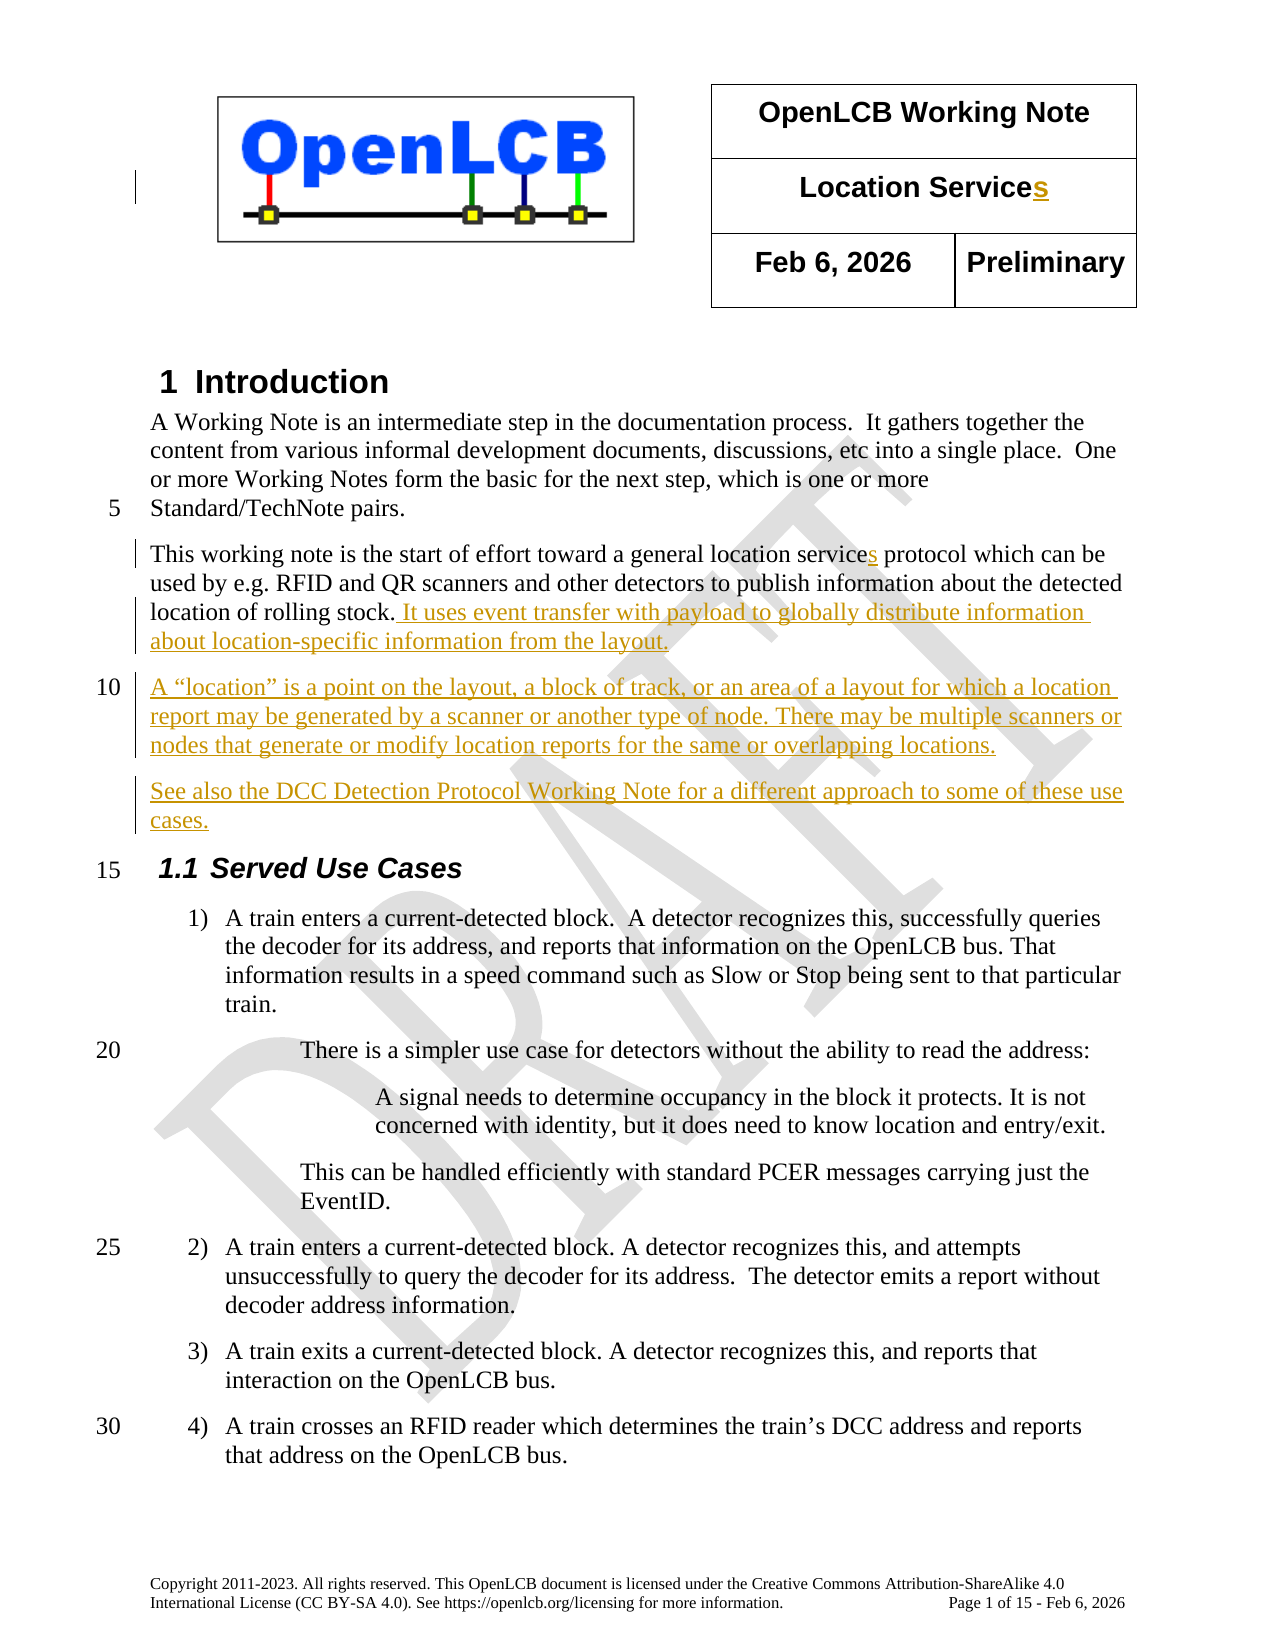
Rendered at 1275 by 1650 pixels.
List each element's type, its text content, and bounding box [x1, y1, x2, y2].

text See also the DCC Detection Protocol Working Note for a different approach to some of these use cases. [813, 776, 1125, 834]
text There is a simpler use case for detectors without the ability to read the address: [300, 1035, 433, 1064]
text There is a simpler use case for detectors without the ability to read the address: [448, 1035, 512, 1064]
text A “location” is a point on the layout, a block of track, or an area of a layout for which a location report may be generated by a scanner or another type of node. There may be multiple scanners or nodes that generate or modify location reports for the same or overlapping locations. [150, 699, 692, 726]
text A “location” is a point on the layout, a block of track, or an area of a layout for which a location report may be generated by a scanner or another type of node. There may be multiple scanners or nodes that generate or modify location reports for the same or overlapping locations. [983, 672, 1125, 758]
text This can be handled efficiently with standard PCER messages carrying just the EventID. [570, 1157, 1125, 1214]
picture [216, 95, 636, 244]
text This working note is the start of effort toward a general location services protocol which can be used by e.g. RFID and QR scanners and other detectors to publish information about the detected location of rolling stock. It uses event transfer with payload to globally distribute information about location-specific information from the layout. [850, 539, 1125, 654]
text See also the DCC Detection Protocol Working Note for a different approach to some of these use cases. [571, 776, 767, 801]
text There is a simpler use case for detectors without the ability to read the address: [713, 1035, 1125, 1064]
list A train enters a current-detected block. A detector recognizes this, and attempts unsuccessfully to query the decoder for its address. The detector emits a report without decoder address information. [335, 1232, 493, 1318]
text See also the DCC Detection Protocol Working Note for a different approach to some of these use cases. [799, 776, 1026, 801]
subtitle Introduction [150, 362, 1125, 401]
text See also the DCC Detection Protocol Working Note for a different approach to some of these use cases. [150, 776, 531, 801]
list A train enters a current-detected block. A detector recognizes this, successfully queries the decoder for its address, and reports that information on the OpenLCB bus. That information results in a speed command such as Slow or Stop being sent to that particular train. [457, 903, 680, 1018]
text See also the DCC Detection Protocol Working Note for a different approach to some of these use cases. [613, 803, 800, 834]
text See also the DCC Detection Protocol Working Note for a different approach to some of these use cases. [150, 803, 553, 834]
list A train exits a current-detected block. A detector recognizes this, and reports that interaction on the OpenLCB bus. [187, 1336, 429, 1394]
list A train enters a current-detected block. A detector recognizes this, successfully queries the decoder for its address, and reports that information on the OpenLCB bus. That information results in a speed command such as Slow or Stop being sent to that particular train. [187, 903, 387, 1018]
list A train enters a current-detected block. A detector recognizes this, successfully queries the decoder for its address, and reports that information on the OpenLCB bus. That information results in a speed command such as Slow or Stop being sent to that particular train. [759, 903, 881, 958]
text A signal needs to determine occupancy in the block it protects. It is not concerned with identity, but it does need to know location and entry/exit. [502, 1082, 671, 1139]
text This can be handled efficiently with standard PCER messages carrying just the EventID. [300, 1157, 465, 1214]
text A “location” is a point on the layout, a block of track, or an area of a layout for which a location report may be generated by a scanner or another type of node. There may be multiple scanners or nodes that generate or modify location reports for the same or overlapping locations. [150, 727, 721, 755]
list A train enters a current-detected block. A detector recognizes this, successfully queries the decoder for its address, and reports that information on the OpenLCB bus. That information results in a speed command such as Slow or Stop being sent to that particular train. [367, 921, 515, 1018]
text A “location” is a point on the layout, a block of track, or an area of a layout for which a location report may be generated by a scanner or another type of node. There may be multiple scanners or nodes that generate or modify location reports for the same or overlapping locations. [839, 727, 1025, 758]
text A signal needs to determine occupancy in the block it protects. It is not concerned with identity, but it does need to know location and entry/exit. [384, 1082, 508, 1139]
text This working note is the start of effort toward a general location services protocol which can be used by e.g. RFID and QR scanners and other detectors to publish information about the detected location of rolling stock. It uses event transfer with payload to globally distribute information about location-specific information from the layout. [150, 539, 743, 651]
text This working note is the start of effort toward a general location services protocol which can be used by e.g. RFID and QR scanners and other detectors to publish information about the detected location of rolling stock. It uses event transfer with payload to globally distribute information about location-specific information from the layout. [667, 623, 921, 654]
text A “location” is a point on the layout, a block of track, or an area of a layout for which a location report may be generated by a scanner or another type of node. There may be multiple scanners or nodes that generate or modify location reports for the same or overlapping locations. [682, 672, 964, 697]
list A train enters a current-detected block. A detector recognizes this, successfully queries the decoder for its address, and reports that information on the OpenLCB bus. That information results in a speed command such as Slow or Stop being sent to that particular train. [670, 918, 815, 1018]
list A train enters a current-detected block. A detector recognizes this, and attempts unsuccessfully to query the decoder for its address. The detector emits a report without decoder address information. [187, 1232, 377, 1318]
subtitle [585, 851, 676, 885]
text A signal needs to determine occupancy in the block it protects. It is not concerned with identity, but it does need to know location and entry/exit. [694, 1082, 1125, 1139]
subtitle [861, 851, 1125, 885]
text A “location” is a point on the layout, a block of track, or an area of a layout for which a location report may be generated by a scanner or another type of node. There may be multiple scanners or nodes that generate or modify location reports for the same or overlapping locations. [150, 672, 663, 697]
list A train enters a current-detected block. A detector recognizes this, and attempts unsuccessfully to query the decoder for its address. The detector emits a report without decoder address information. [511, 1232, 1125, 1318]
text This working note is the start of effort toward a general location services protocol which can be used by e.g. RFID and QR scanners and other detectors to publish information about the detected location of rolling stock. It uses event transfer with payload to globally distribute information about location-specific information from the layout. [757, 539, 889, 622]
subtitle Served Use Cases [150, 851, 588, 885]
list A train enters a current-detected block. A detector recognizes this, successfully queries the decoder for its address, and reports that information on the OpenLCB bus. That information results in a speed command such as Slow or Stop being sent to that particular train. [816, 903, 1125, 1018]
text A Working Note is an intermediate step in the documentation process. It gathers together the content from various informal development documents, discussions, etc into a single place. One or more Working Notes form the basic for the next step, which is one or more Standard/TechNote pairs. [150, 407, 1125, 522]
text There is a simpler use case for detectors without the ability to read the address: [541, 1035, 712, 1064]
list A train exits a current-detected block. A detector recognizes this, and reports that interaction on the OpenLCB bus. [439, 1336, 1125, 1394]
text This can be handled efficiently with standard PCER messages carrying just the EventID. [461, 1157, 583, 1214]
subtitle [682, 851, 851, 885]
list A train crosses an RFID reader which determines the train’s DCC address and reports that address on the OpenLCB bus. [187, 1411, 1125, 1469]
